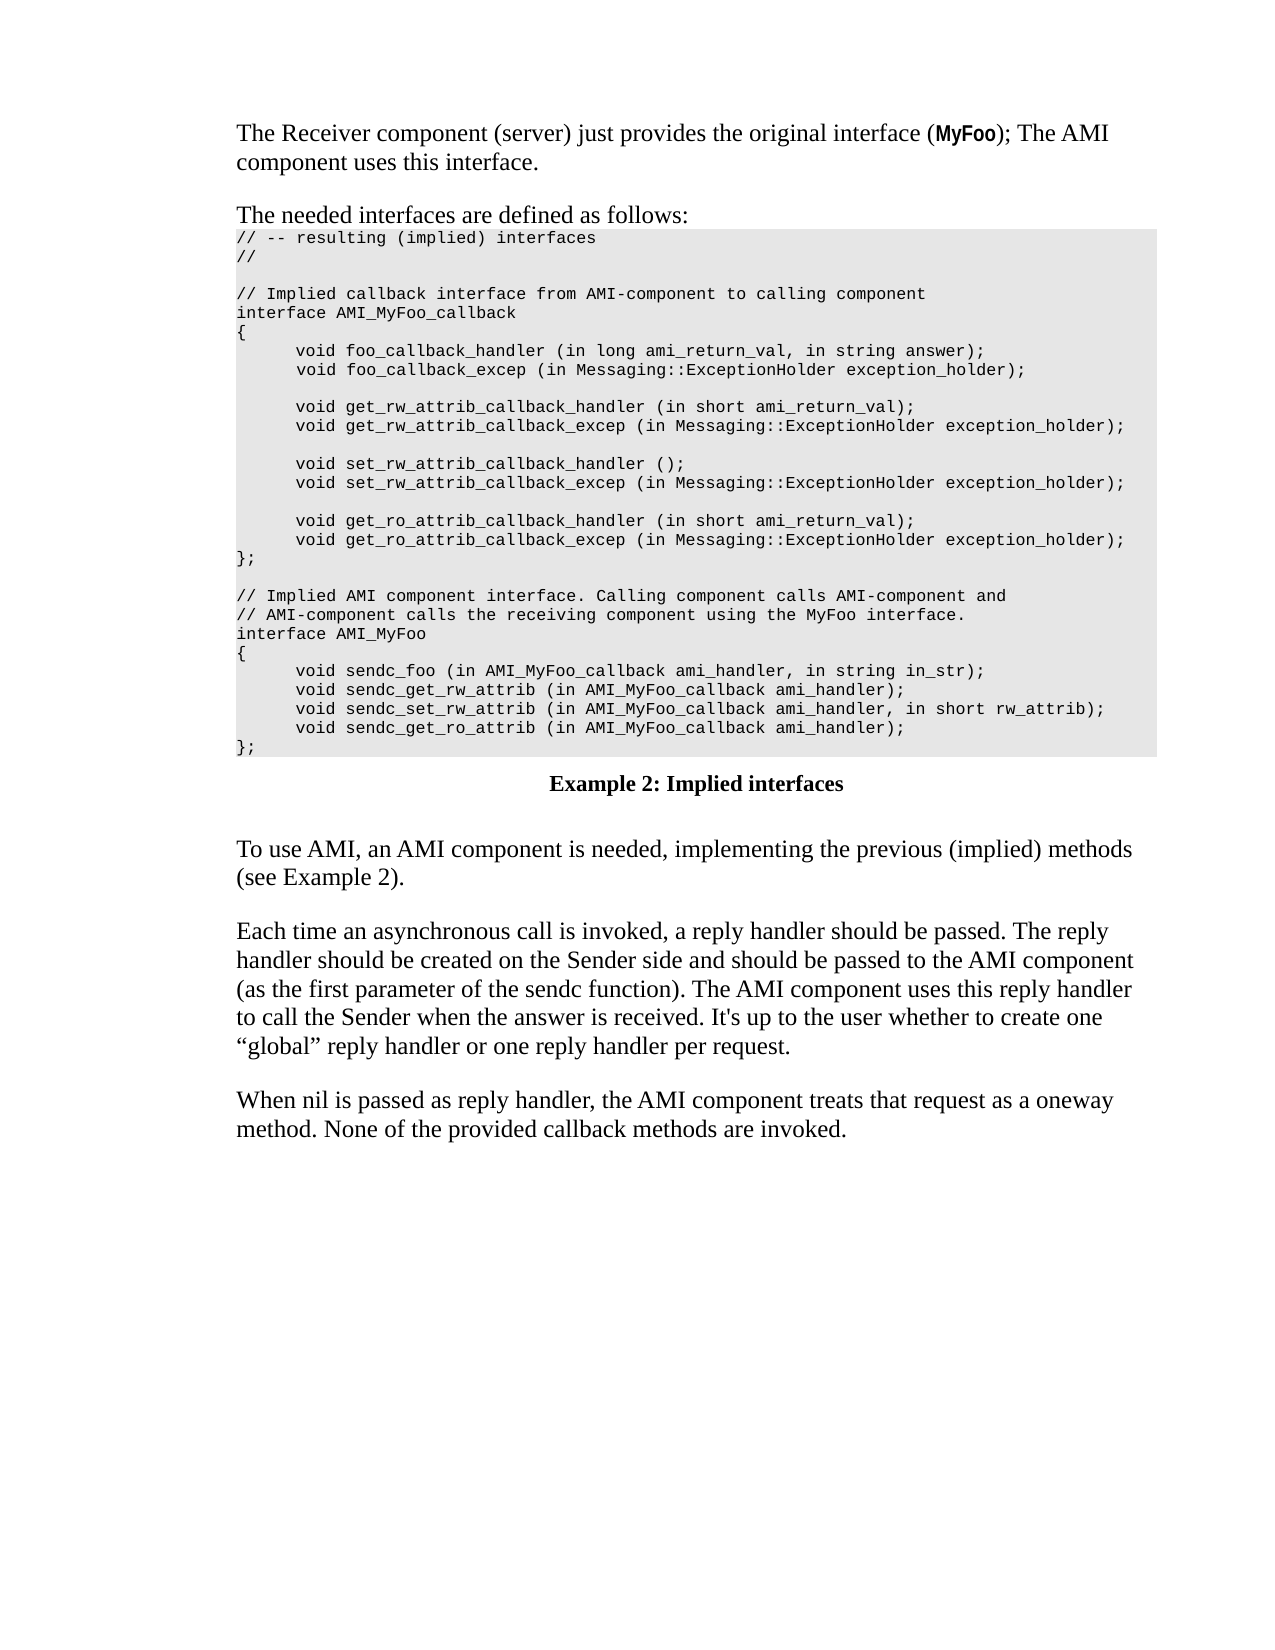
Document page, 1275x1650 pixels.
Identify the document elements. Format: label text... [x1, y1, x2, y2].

text void sendc_get_ro_attrib (in AMI_MyFoo_callback ami_handler); [236, 719, 1157, 738]
text // Implied AMI component interface. Calling component calls AMI-component and [236, 588, 1157, 606]
text void foo_callback_handler (in long ami_return_val, in string answer); [236, 342, 1157, 361]
text void foo_callback_excep (in Messaging::ExceptionHolder exception_holder); [236, 361, 1157, 380]
text Each time an asynchronous call is invoked, a reply handler should be passed. The reply handler should be created on the Sender side and should be passed to the AMI component (as the first parameter of the sendc function). The AMI component uses this reply handler to call the Sender when the answer is received. It's up to the user whether to create one “global” reply handler or one reply handler per request. [236, 916, 1157, 1060]
text // [236, 248, 1157, 267]
text void get_rw_attrib_callback_handler (in short ami_return_val); [236, 399, 1157, 418]
text The Receiver component (server) just provides the original interface (MyFoo); The AMI component uses this interface. [236, 118, 1157, 176]
text void sendc_set_rw_attrib (in AMI_MyFoo_callback ami_handler, in short rw_attrib); [236, 701, 1157, 719]
text { [236, 644, 1157, 663]
text void set_rw_attrib_callback_handler (); [236, 456, 1157, 474]
text void sendc_get_rw_attrib (in AMI_MyFoo_callback ami_handler); [236, 682, 1157, 701]
text void get_ro_attrib_callback_excep (in Messaging::ExceptionHolder exception_holder); [236, 531, 1157, 550]
text Example 2: Implied interfaces [236, 770, 1157, 796]
text { [236, 324, 1157, 342]
text // -- resulting (implied) interfaces [236, 229, 1157, 248]
text }; [236, 550, 1157, 569]
text void sendc_foo (in AMI_MyFoo_callback ami_handler, in string in_str); [236, 663, 1157, 682]
text }; [236, 738, 1157, 757]
text When nil is passed as reply handler, the AMI component treats that request as a oneway method. None of the provided callback methods are invoked. [236, 1085, 1157, 1142]
text To use AMI, an AMI component is needed, implementing the previous (implied) methods (see Example 2). [236, 834, 1157, 891]
text interface AMI_MyFoo [236, 625, 1157, 644]
text // AMI-component calls the receiving component using the MyFoo interface. [236, 606, 1157, 625]
text void get_rw_attrib_callback_excep (in Messaging::ExceptionHolder exception_holder); [236, 418, 1157, 437]
text void get_ro_attrib_callback_handler (in short ami_return_val); [236, 512, 1157, 531]
text The needed interfaces are defined as follows: [236, 201, 1157, 229]
text interface AMI_MyFoo_callback [236, 305, 1157, 324]
text void set_rw_attrib_callback_excep (in Messaging::ExceptionHolder exception_holder); [236, 474, 1157, 493]
text // Implied callback interface from AMI-component to calling component [236, 286, 1157, 305]
